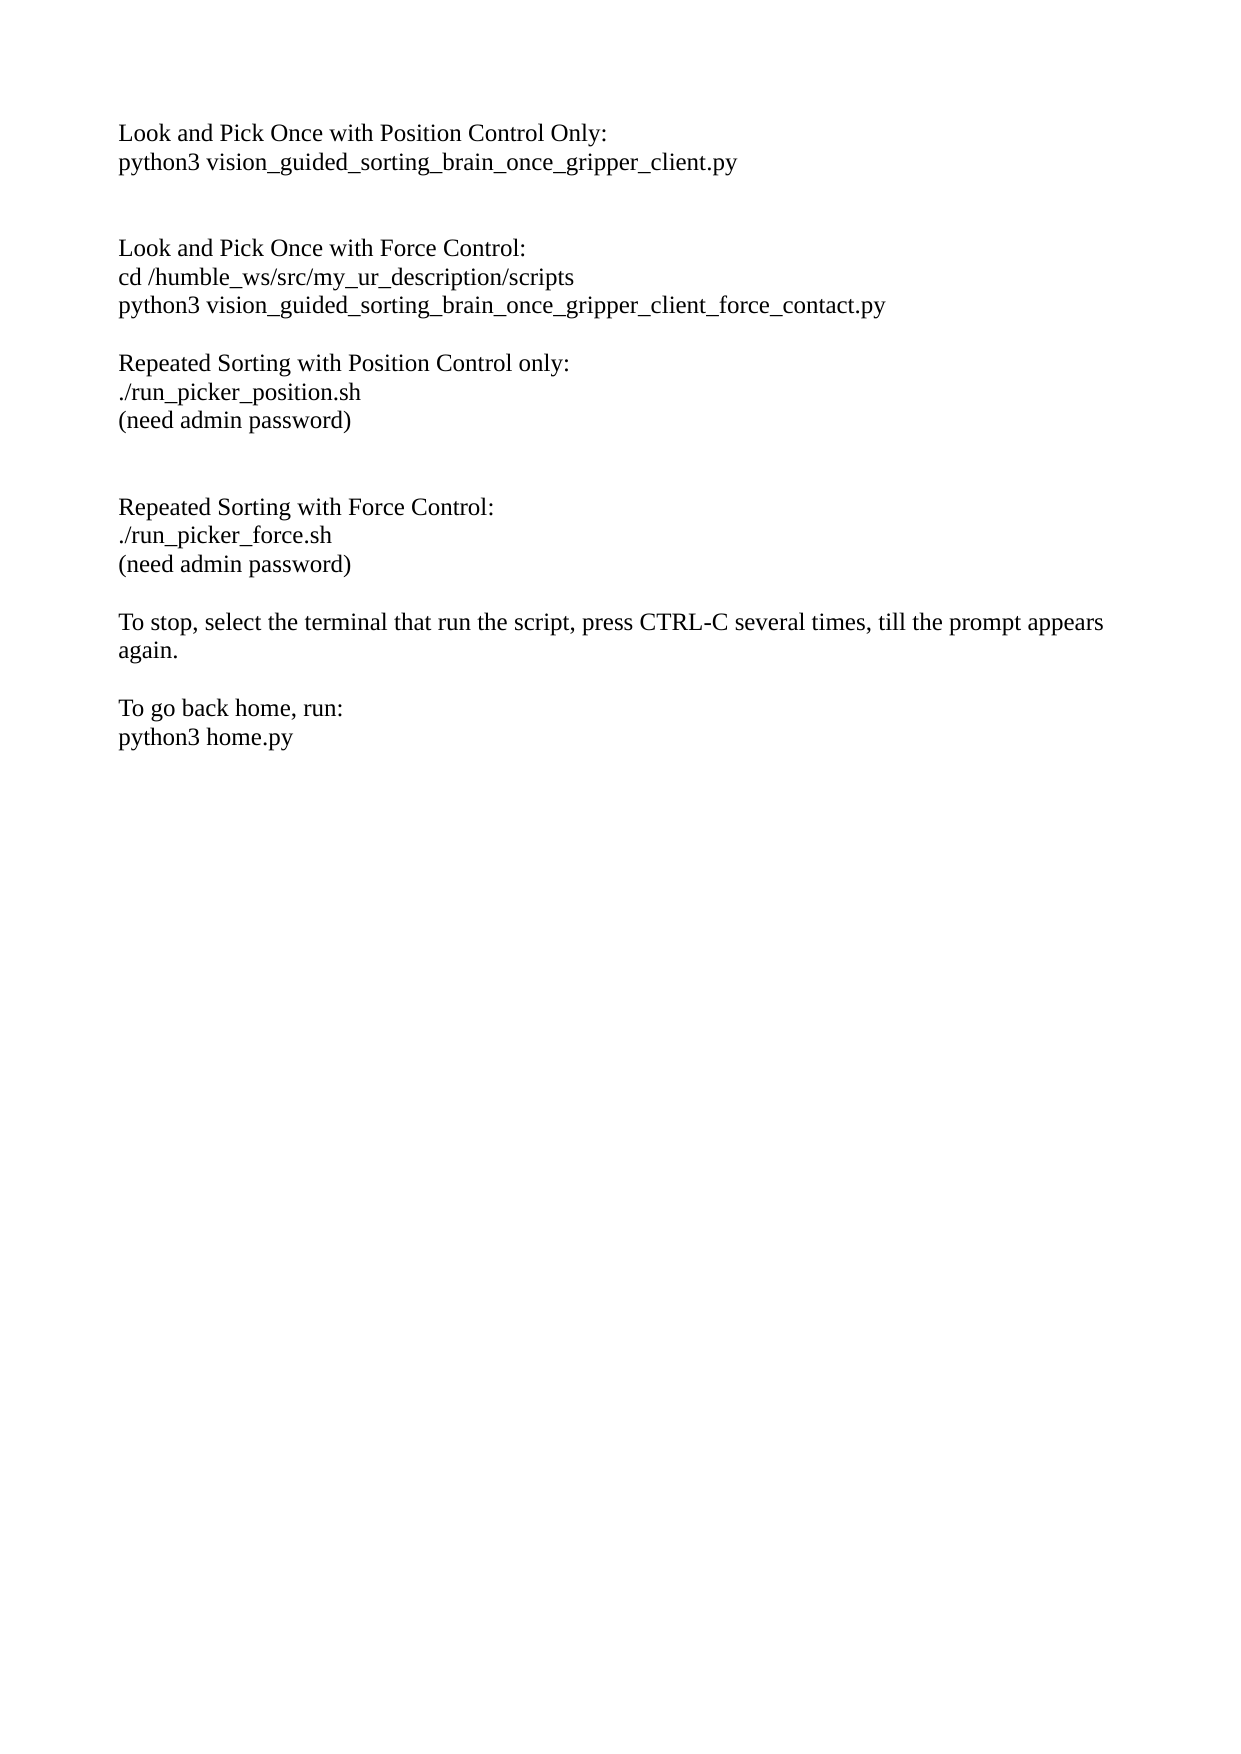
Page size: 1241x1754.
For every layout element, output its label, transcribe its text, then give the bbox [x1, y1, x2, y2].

text python3 home.py [118, 722, 1122, 751]
text Look and Pick Once with Force Control: [118, 233, 1122, 262]
text (need admin password) [118, 549, 1122, 578]
text (need admin password) [118, 406, 1122, 434]
text python3 vision_guided_sorting_brain_once_gripper_client_force_contact.py [118, 291, 1122, 319]
text To go back home, run: [118, 693, 1122, 722]
text ./run_picker_force.sh [118, 521, 1122, 549]
text Repeated Sorting with Force Control: [118, 492, 1122, 521]
text Repeated Sorting with Position Control only: [118, 348, 1122, 377]
text Look and Pick Once with Position Control Only: [118, 118, 1122, 147]
text cd /humble_ws/src/my_ur_description/scripts [118, 262, 1122, 291]
text python3 vision_guided_sorting_brain_once_gripper_client.py [118, 147, 1122, 176]
text ./run_picker_position.sh [118, 377, 1122, 406]
text To stop, select the terminal that run the script, press CTRL-C several times, till the prompt appears again. [118, 607, 1122, 664]
